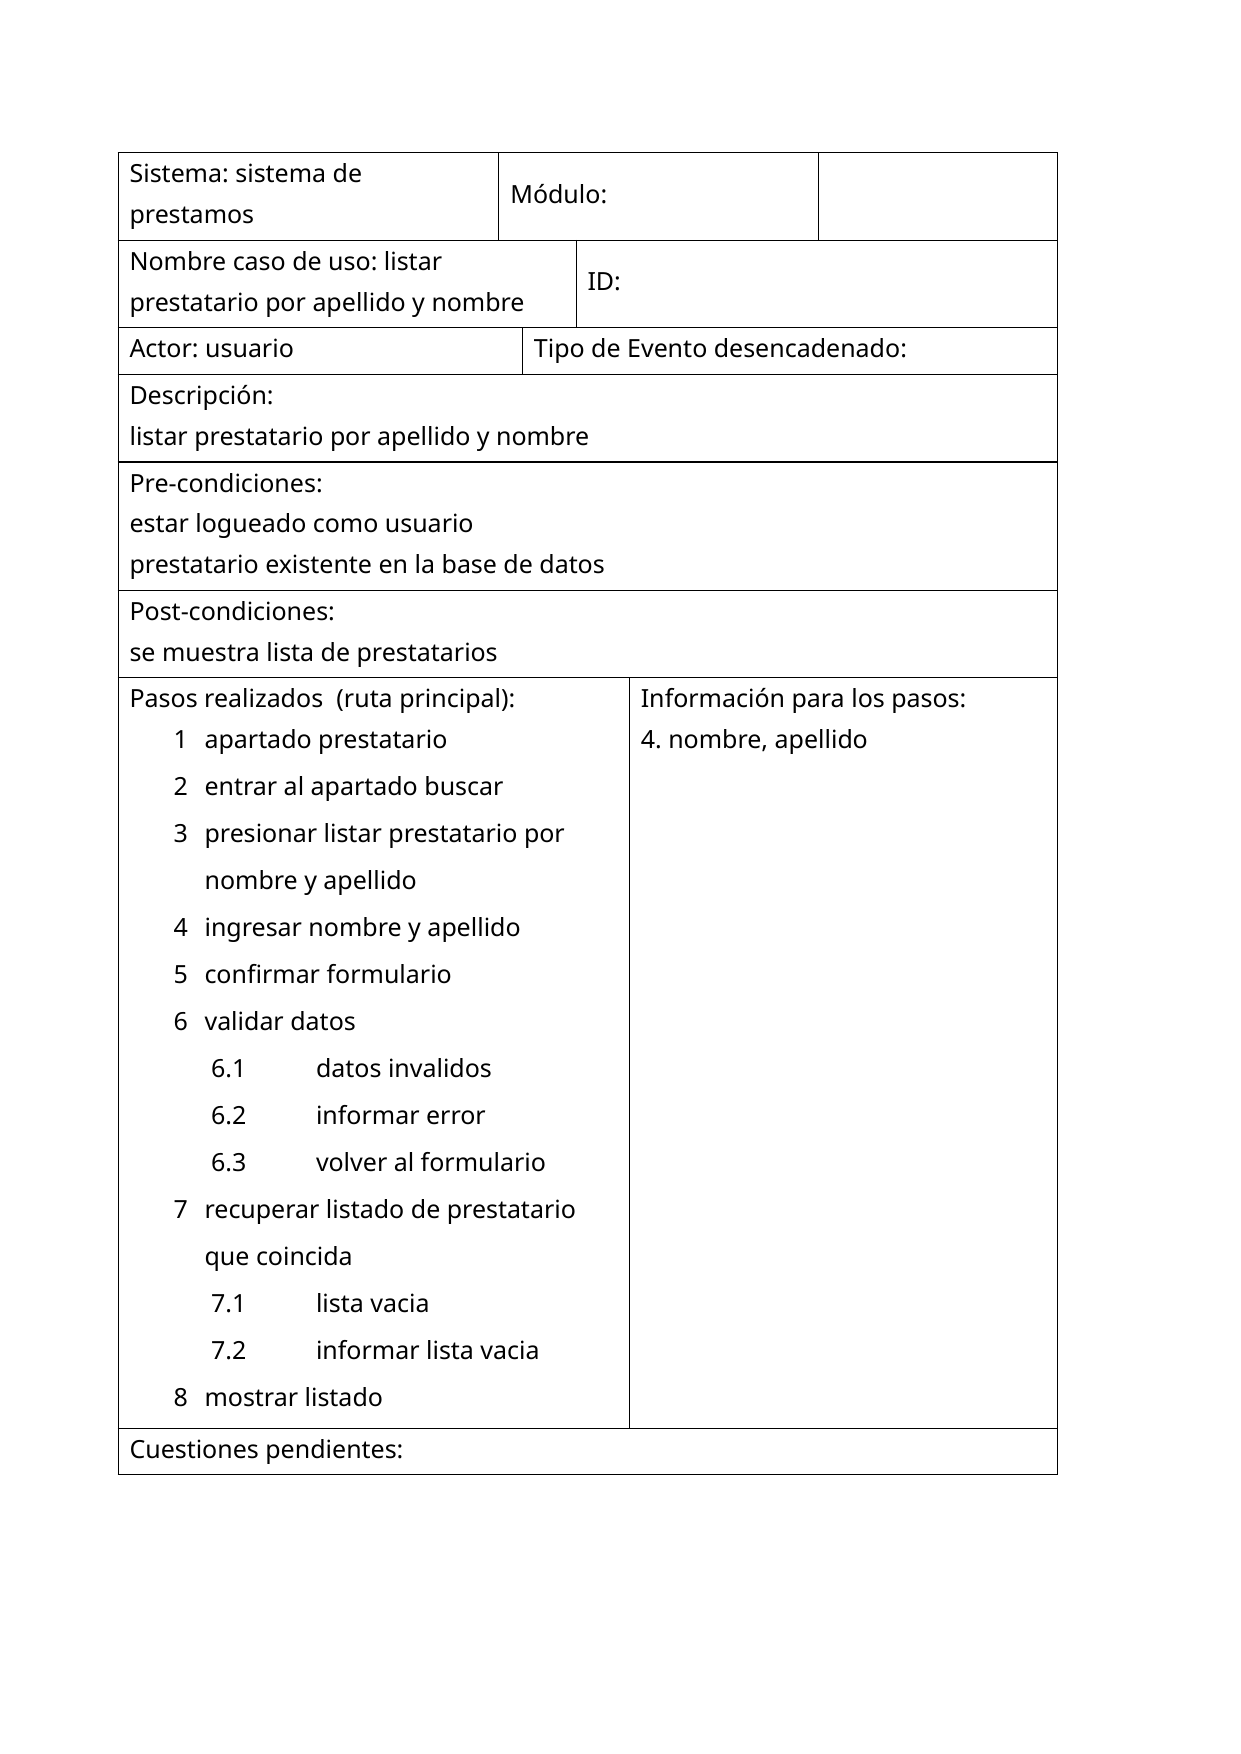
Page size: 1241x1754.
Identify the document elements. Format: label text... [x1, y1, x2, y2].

table_cell Pasos realizados (ruta principal): apartado prestatario entrar al apartado buscar presionar listar prestatario por nombre y apellido ingresar nombre y apellido confirmar formulario validar datos datos invalidos informar error volver al formulario recuperar listado de prestatario que coincida lista vacia informar lista vacia mostrar listado [119, 678, 629, 1427]
table_cell Tipo de Evento desencadenado: [523, 328, 1057, 374]
table_cell ID: [577, 241, 1057, 327]
table_cell Descripción: listar prestatario por apellido y nombre [119, 375, 1057, 461]
table_cell Actor: usuario [119, 328, 522, 374]
table_cell Cuestiones pendientes: [119, 1429, 1057, 1474]
table_cell Información para los pasos: 4. nombre, apellido [630, 678, 1057, 1427]
table_cell Pre-condiciones: estar logueado como usuario prestatario existente en la base de datos [119, 463, 1057, 590]
table_cell Nombre caso de uso: listar prestatario por apellido y nombre [119, 241, 576, 327]
table_cell Post-condiciones: se muestra lista de prestatarios [119, 591, 1057, 677]
table_header Sistema: sistema de prestamos [119, 153, 498, 240]
table_header Módulo: [499, 153, 818, 240]
table_header [819, 153, 1057, 240]
